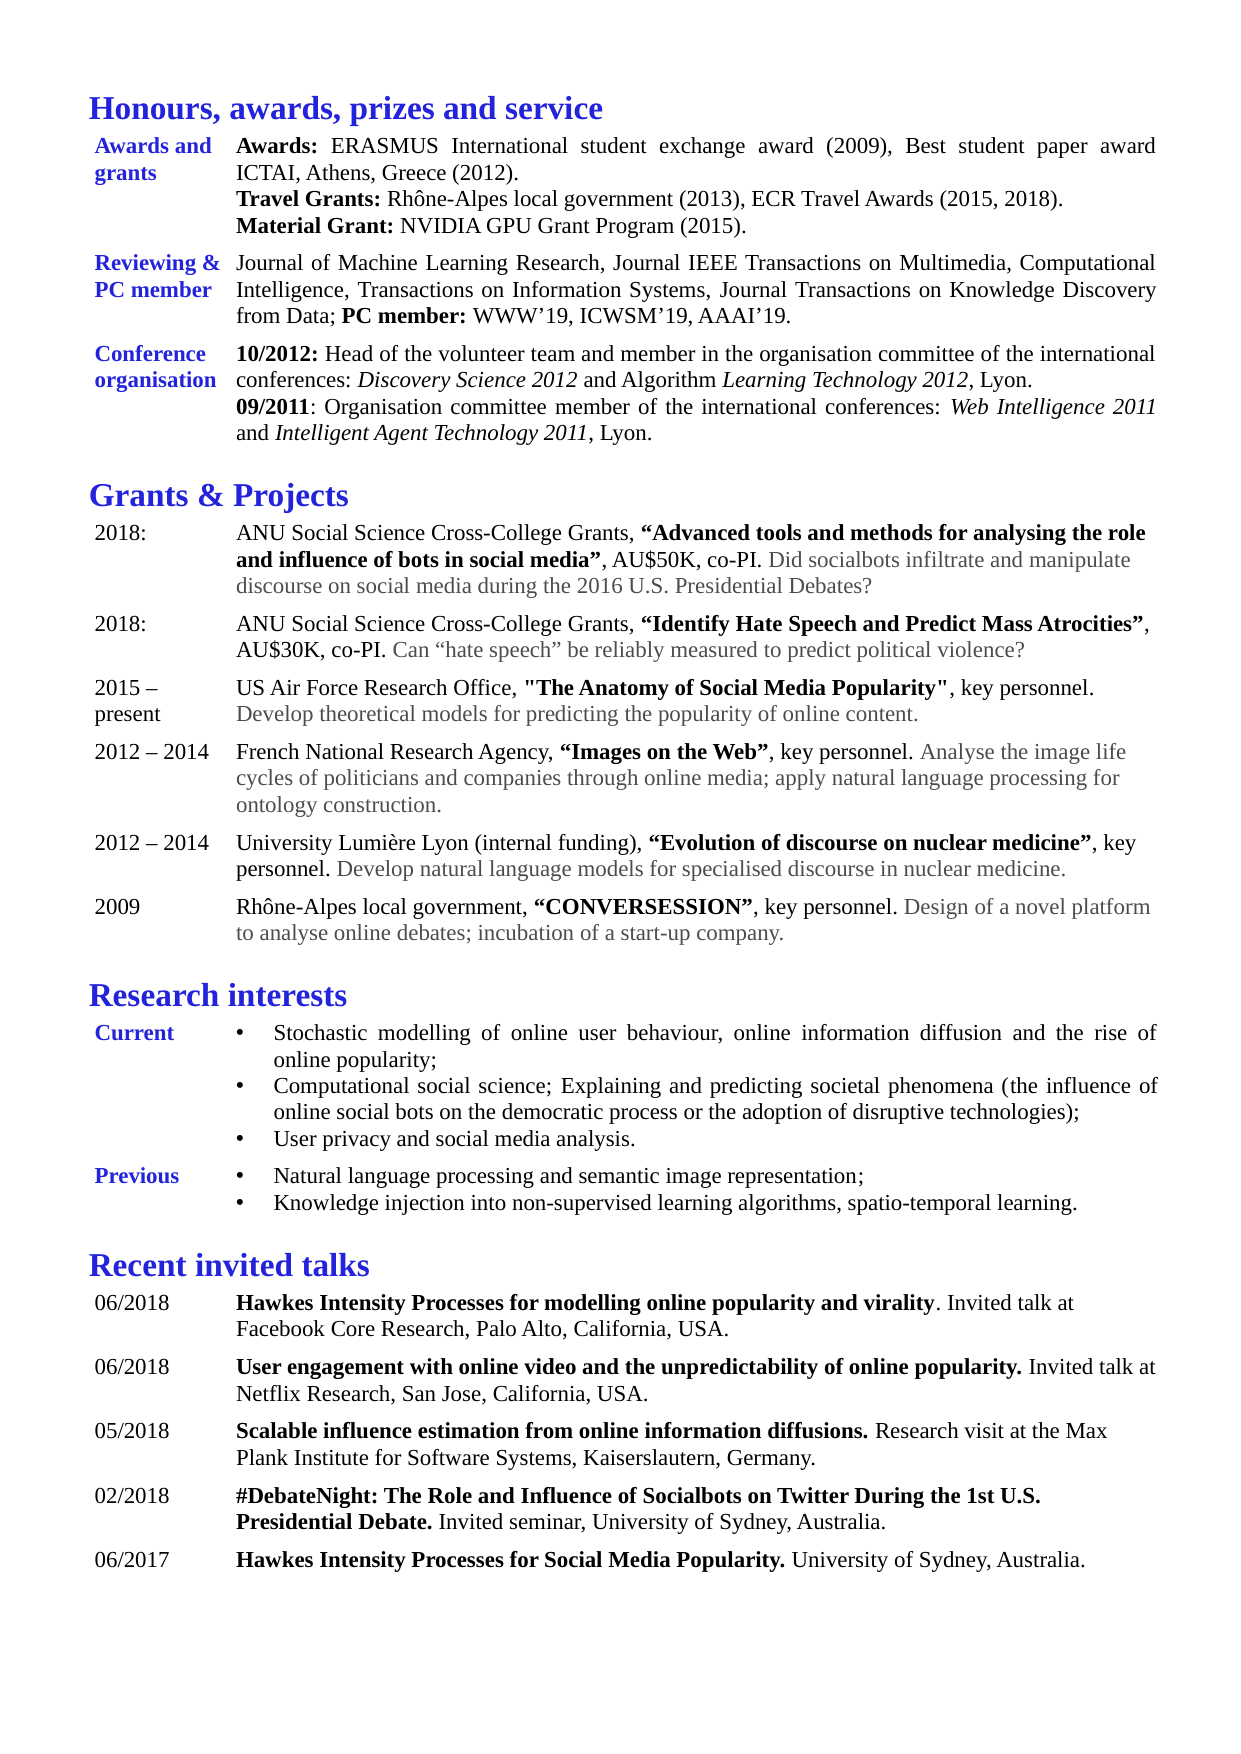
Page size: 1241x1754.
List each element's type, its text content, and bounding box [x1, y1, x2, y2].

table_cell 2009 [89, 887, 230, 951]
table_header Awards and grants [89, 127, 230, 244]
text Grants & Projects [88, 475, 1152, 513]
table_cell 06/2017 [89, 1540, 230, 1578]
table_cell 05/2018 [89, 1412, 230, 1476]
text Research interests [88, 975, 1152, 1014]
table_cell 10/2012: Head of the volunteer team and member in the organisation committee of the international conferences: Discovery Science 2012 and Algorithm Learning Technology 2012, Lyon. 09/2011: Organisation committee member of the international conferences: Web Intelligence 2011 and Intelligent Agent Technology 2011, Lyon. [230, 334, 1163, 451]
table_cell 2015 – present [89, 668, 230, 732]
table_header 06/2018 [89, 1284, 230, 1348]
table_cell 06/2018 [89, 1348, 230, 1412]
table_header Stochastic modelling of online user behaviour, online information diffusion and the rise of online popularity; Computational social science; Explaining and predicting societal phenomena (the influence of online social bots on the democratic process or the adoption of disruptive technologies); User privacy and social media analysis. [230, 1014, 1164, 1157]
table_header Awards: ERASMUS International student exchange award (2009), Best student paper award ICTAI, Athens, Greece (2012). Travel Grants: Rhône-Alpes local government (2013), ECR Travel Awards (2015, 2018). Material Grant: NVIDIA GPU Grant Program (2015). [230, 127, 1163, 244]
table_cell Conference organisation [89, 334, 230, 451]
table_cell Natural language processing and semantic image representation; Knowledge injection into non-supervised learning algorithms, spatio-temporal learning. [230, 1157, 1164, 1221]
table_cell Rhône-Alpes local government, “CONVERSESSION”, key personnel. Design of a novel platform to analyse online debates; incubation of a start-up company. [230, 887, 1164, 951]
table_cell ANU Social Science Cross-College Grants, “Identify Hate Speech and Predict Mass Atrocities”, AU$30K, co-PI. Can “hate speech” be reliably measured to predict political violence? [230, 604, 1164, 668]
text Honours, awards, prizes and service [88, 88, 1152, 127]
table_cell Previous [89, 1157, 230, 1221]
table_cell University Lumière Lyon (internal funding), “Evolution of discourse on nuclear medicine”, key personnel. Develop natural language models for specialised discourse in nuclear medicine. [230, 823, 1164, 887]
table_cell 2012 – 2014 [89, 733, 230, 823]
table_cell French National Research Agency, “Images on the Web”, key personnel. Analyse the image life cycles of politicians and companies through online media; apply natural language processing for ontology construction. [230, 733, 1164, 823]
table_cell US Air Force Research Office, "The Anatomy of Social Media Popularity", key personnel. Develop theoretical models for predicting the popularity of online content. [230, 668, 1164, 732]
table_cell User engagement with online video and the unpredictability of online popularity. Invited talk at Netflix Research, San Jose, California, USA. [230, 1348, 1164, 1412]
table_cell 02/2018 [89, 1476, 230, 1540]
table_header ANU Social Science Cross-College Grants, “Advanced tools and methods for analysing the role and influence of bots in social media”, AU$50K, co-PI. Did socialbots infiltrate and manipulate discourse on social media during the 2016 U.S. Presidential Debates? [230, 514, 1164, 604]
table_header Current [89, 1014, 230, 1157]
table_cell #DebateNight: The Role and Influence of Socialbots on Twitter During the 1st U.S. Presidential Debate. Invited seminar, University of Sydney, Australia. [230, 1476, 1164, 1540]
table_cell Journal of Machine Learning Research, Journal IEEE Transactions on Multimedia, Computational Intelligence, Transactions on Information Systems, Journal Transactions on Knowledge Discovery from Data; PC member: WWW’19, ICWSM’19, AAAI’19. [230, 244, 1163, 334]
table_cell 2018: [89, 604, 230, 668]
table_header 2018: [89, 514, 230, 604]
table_cell Reviewing & PC member [89, 244, 230, 334]
table_cell Hawkes Intensity Processes for Social Media Popularity. University of Sydney, Australia. [230, 1540, 1164, 1578]
table_cell 2012 – 2014 [89, 823, 230, 887]
table_cell Scalable influence estimation from online information diffusions. Research visit at the Max Plank Institute for Software Systems, Kaiserslautern, Germany. [230, 1412, 1164, 1476]
text Recent invited talks [88, 1245, 1152, 1283]
table_header Hawkes Intensity Processes for modelling online popularity and virality. Invited talk at Facebook Core Research, Palo Alto, California, USA. [230, 1284, 1164, 1348]
